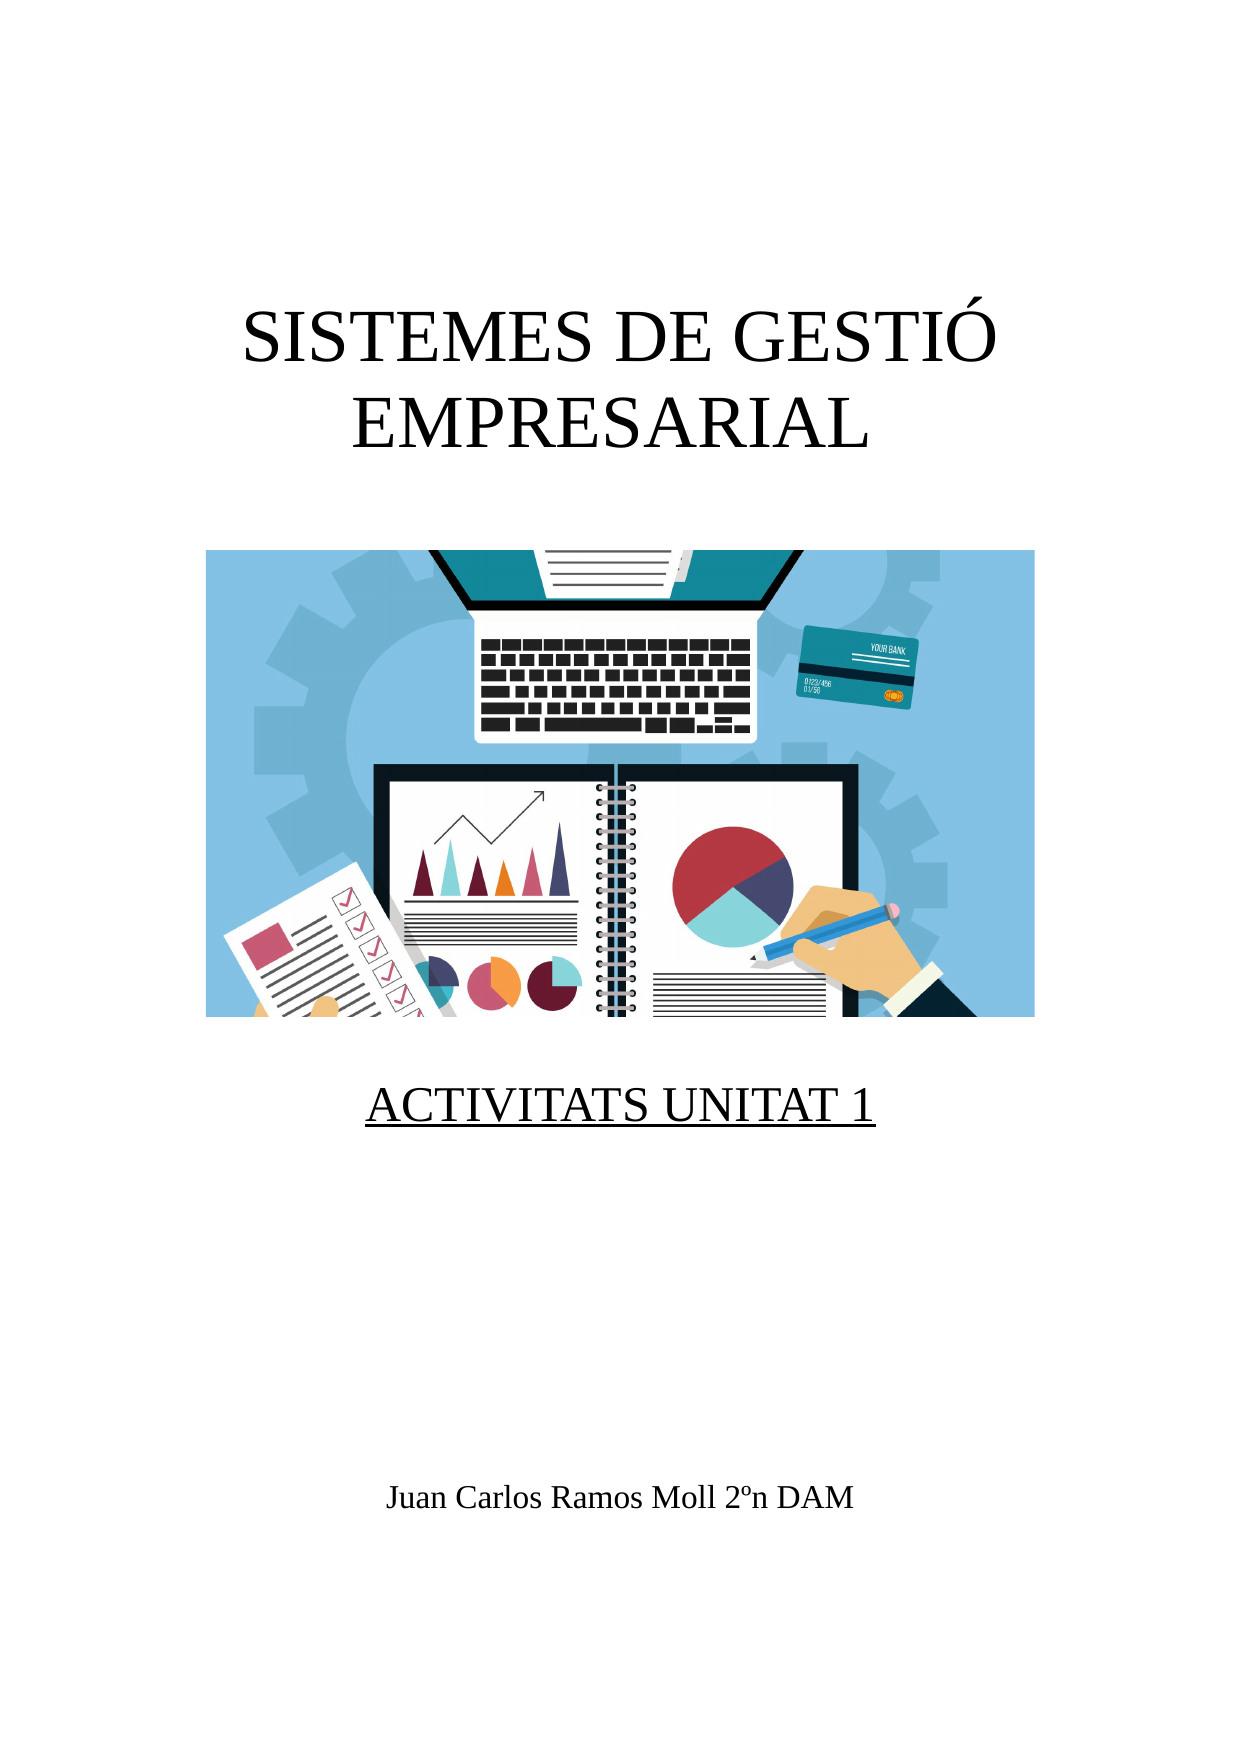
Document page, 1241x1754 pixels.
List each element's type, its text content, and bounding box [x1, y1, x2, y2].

text Juan Carlos Ramos Moll 2ºn DAM [118, 1477, 1122, 1515]
picture [205, 550, 1035, 1017]
text ACTIVITATS UNITAT 1 [118, 1074, 1122, 1132]
text SISTEMES DE GESTIÓ EMPRESARIAL [118, 291, 1122, 464]
